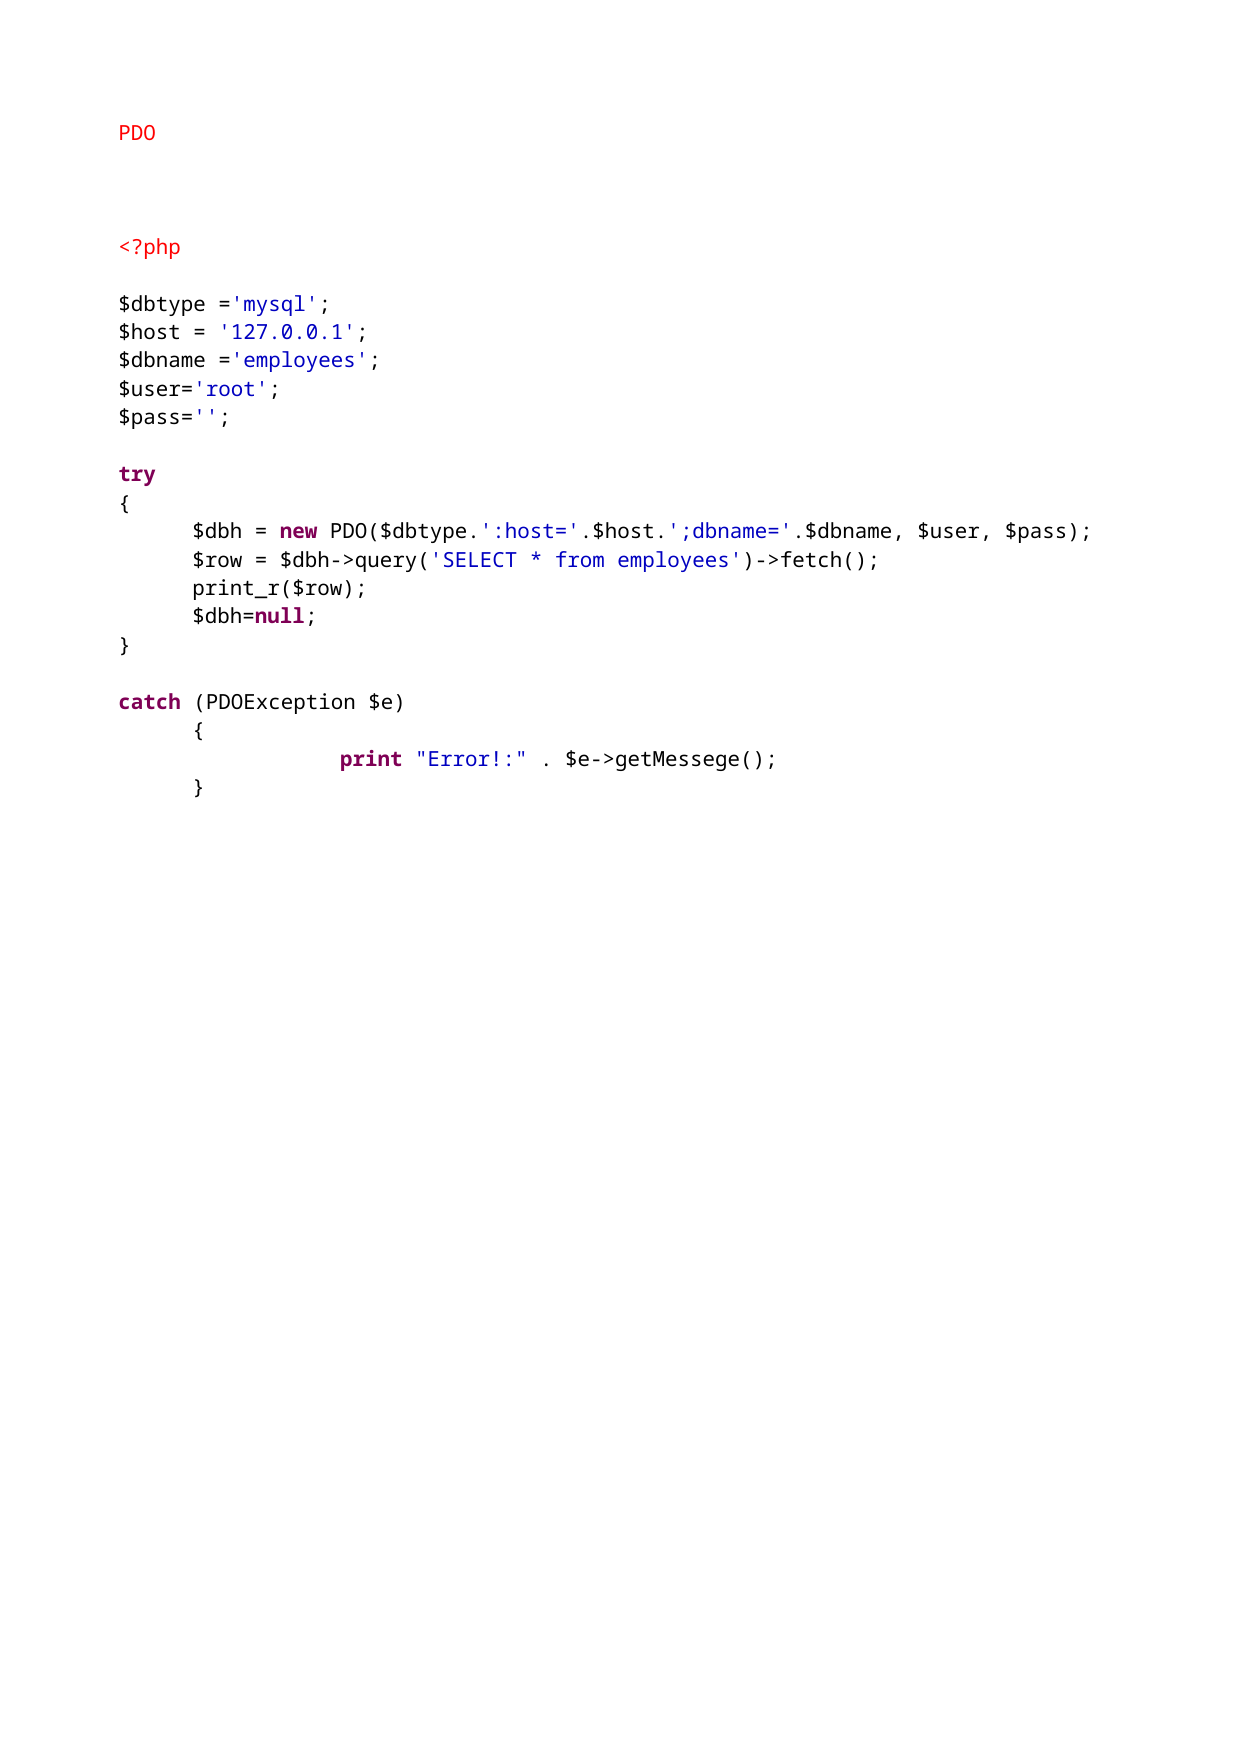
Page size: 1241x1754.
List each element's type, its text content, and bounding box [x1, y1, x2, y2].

text } [118, 772, 1122, 801]
text $dbtype ='mysql'; [118, 289, 1122, 317]
text $host = '127.0.0.1'; [118, 317, 1122, 346]
text $dbname ='employees'; [118, 346, 1122, 374]
text $row = $dbh->query('SELECT * from employees')->fetch(); [118, 545, 1122, 573]
text $pass=''; [118, 402, 1122, 431]
text { [118, 715, 1122, 744]
text $user='root'; [118, 374, 1122, 402]
text print "Error!:" . $e->getMessege(); [118, 744, 1122, 772]
text <?php [118, 232, 1122, 260]
text { [118, 488, 1122, 516]
text $dbh=null; [118, 602, 1122, 630]
text print_r($row); [118, 573, 1122, 602]
text try [118, 459, 1122, 488]
text $dbh = new PDO($dbtype.':host='.$host.';dbname='.$dbname, $user, $pass); [118, 516, 1122, 545]
text catch (PDOException $e) [118, 687, 1122, 715]
text } [118, 630, 1122, 658]
text PDO [118, 118, 1122, 147]
